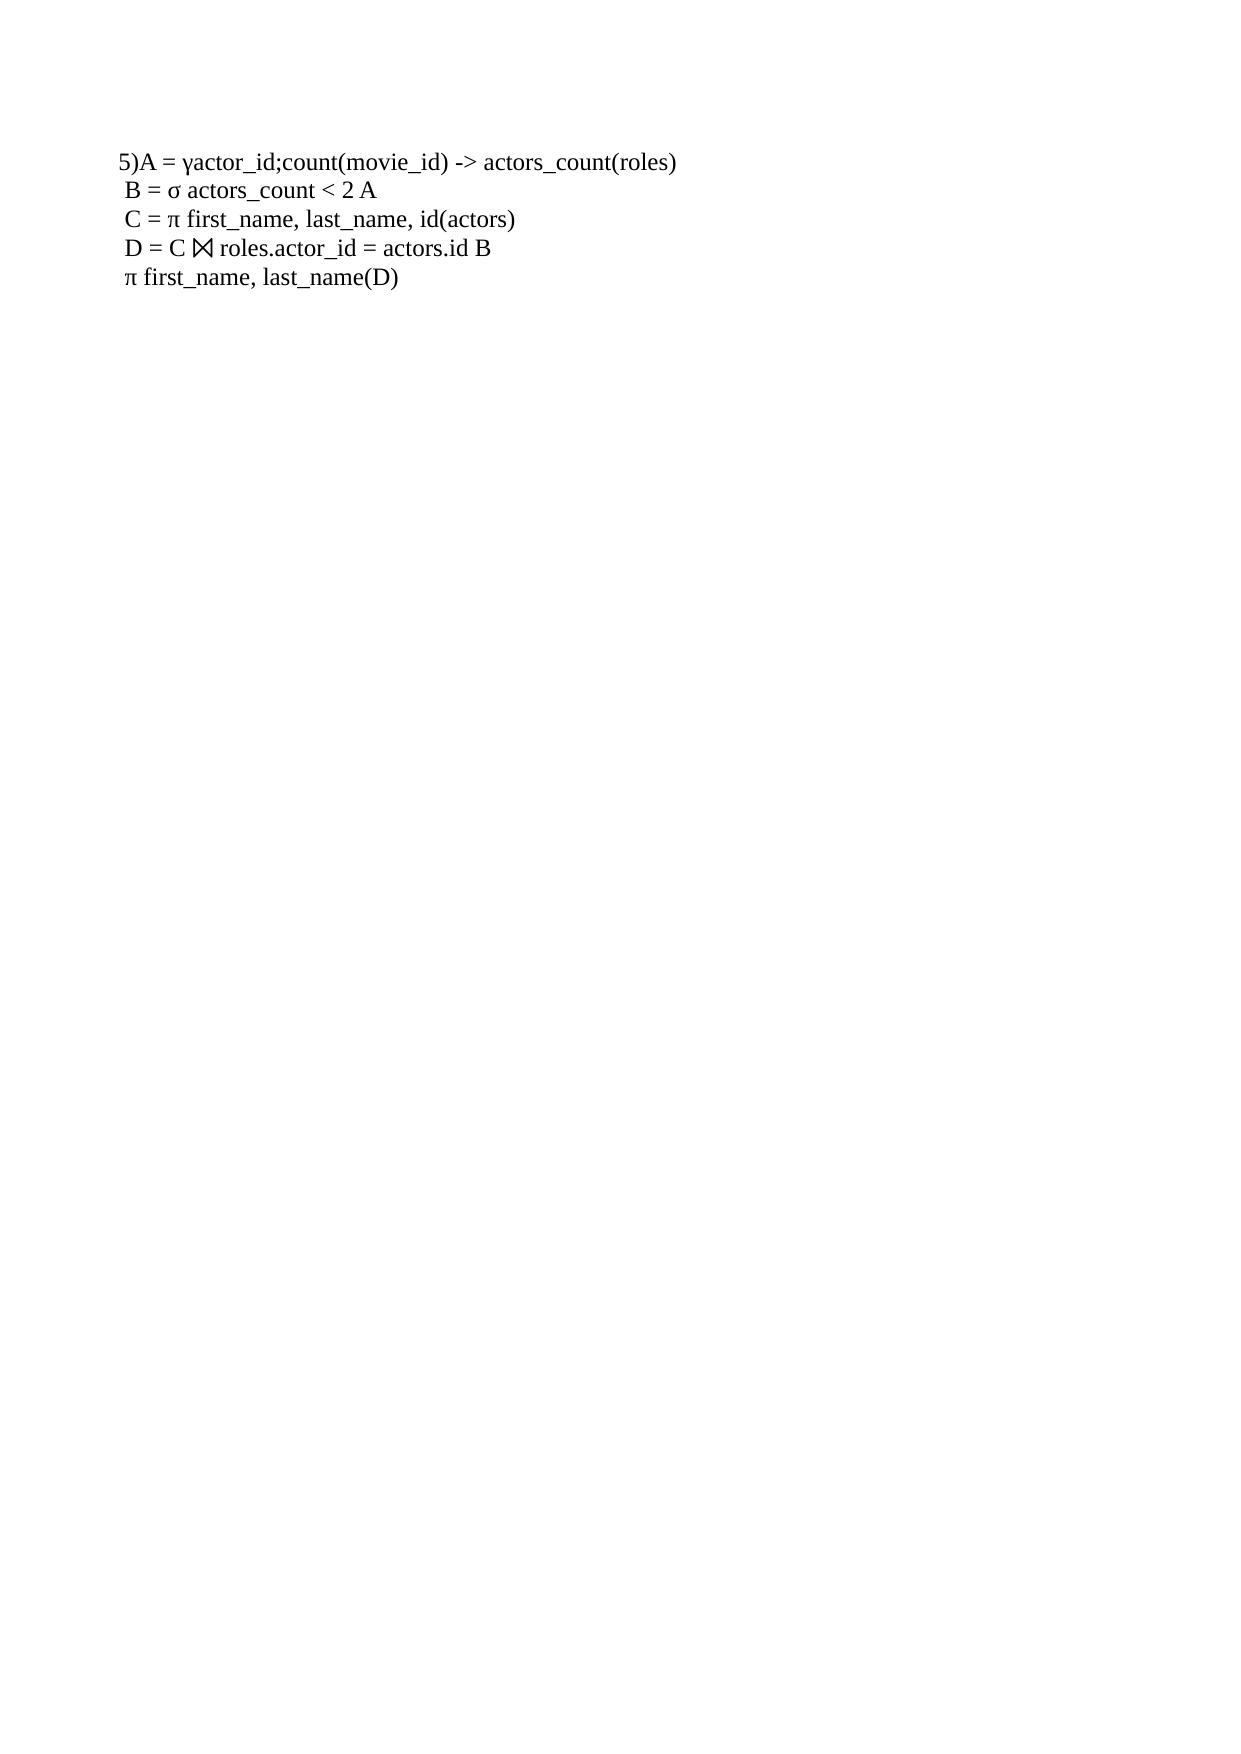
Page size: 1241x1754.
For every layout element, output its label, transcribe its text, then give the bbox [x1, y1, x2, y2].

text π first_name, last_name(D) [118, 262, 1122, 291]
text D = C ⨝ roles.actor_id = actors.id B [118, 233, 1122, 262]
text C = π first_name, last_name, id(actors) [118, 204, 1122, 233]
text 5)A = γactor_id;count(movie_id) -> actors_count(roles) [118, 147, 1122, 176]
text B = σ actors_count < 2 A [118, 176, 1122, 204]
